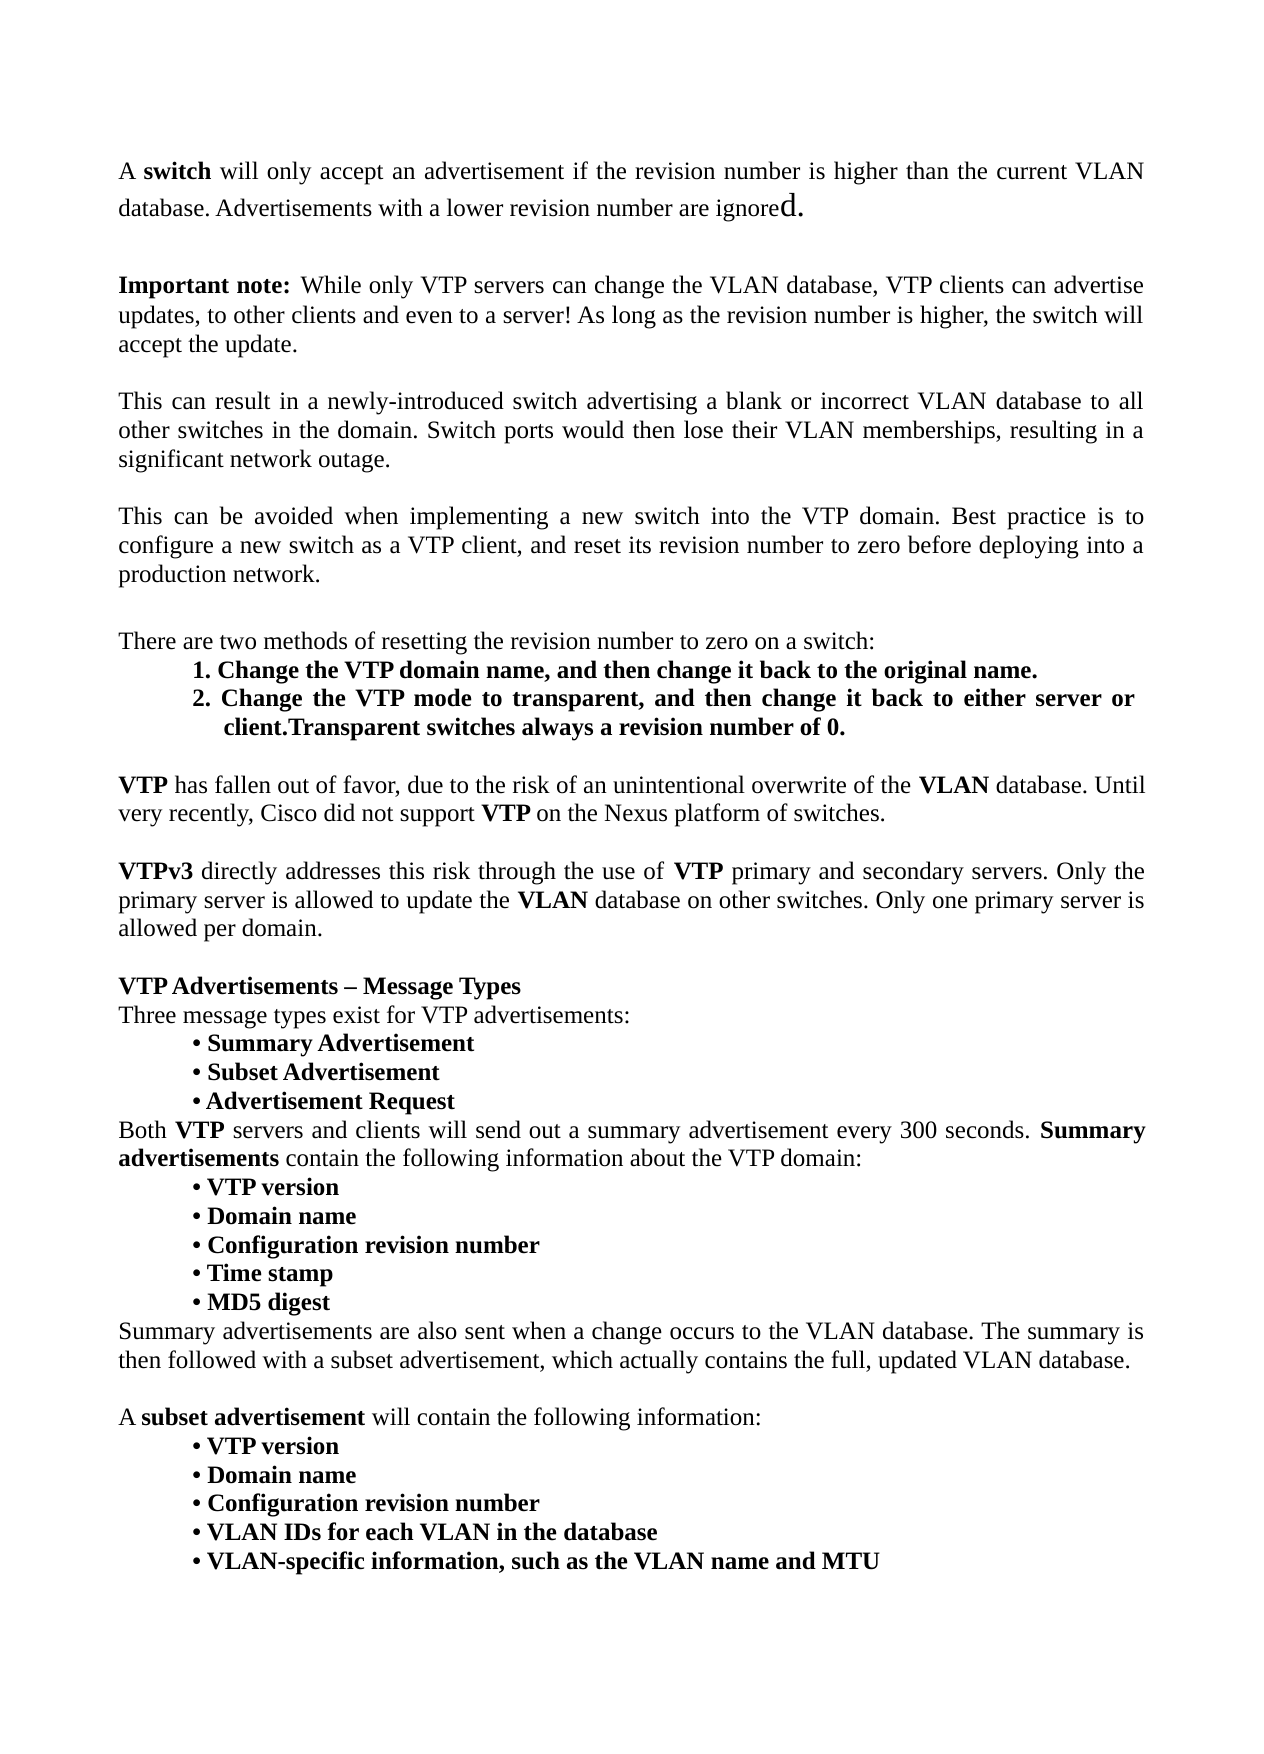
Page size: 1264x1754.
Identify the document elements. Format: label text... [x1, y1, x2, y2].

text 2. Change the VTP mode to transparent, and then change it back to either server or client.Transparent switches always a revision number of 0. [118, 683, 1146, 741]
text VTP Advertisements – Message Types [118, 971, 1146, 1000]
text A switch will only accept an advertisement if the revision number is higher than the current VLAN database. Advertisements with a lower revision number are ignored. [118, 156, 1146, 223]
text There are two methods of resetting the revision number to zero on a switch: [118, 626, 1146, 655]
text This can result in a newly-introduced switch advertising a blank or incorrect VLAN database to all other switches in the domain. Switch ports would then lose their VLAN memberships, resulting in a significant network outage. [118, 386, 1146, 473]
text • VTP version [118, 1172, 1146, 1201]
text • Time stamp [118, 1258, 1146, 1287]
text Summary advertisements are also sent when a change occurs to the VLAN database. The summary is then followed with a subset advertisement, which actually contains the full, updated VLAN database. [118, 1316, 1146, 1373]
text Three message types exist for VTP advertisements: [118, 1000, 1146, 1028]
text • VLAN IDs for each VLAN in the database [118, 1517, 1146, 1546]
text • Configuration revision number [118, 1488, 1146, 1517]
text • Domain name [118, 1460, 1146, 1488]
text • MD5 digest [118, 1287, 1146, 1316]
text • Advertisement Request [118, 1086, 1146, 1115]
text Important note: While only VTP servers can change the VLAN database, VTP clients can advertise updates, to other clients and even to a server! As long as the revision number is higher, the switch will accept the update. [118, 262, 1146, 358]
text Both VTP servers and clients will send out a summary advertisement every 300 seconds. Summary advertisements contain the following information about the VTP domain: [118, 1115, 1146, 1172]
text • VTP version [118, 1431, 1146, 1460]
text A subset advertisement will contain the following information: [118, 1402, 1146, 1431]
text 1. Change the VTP domain name, and then change it back to the original name. [118, 655, 1146, 683]
text • Configuration revision number [118, 1230, 1146, 1258]
text • Summary Advertisement [118, 1028, 1146, 1057]
text This can be avoided when implementing a new switch into the VTP domain. Best practice is to configure a new switch as a VTP client, and reset its revision number to zero before deploying into a production network. [118, 501, 1146, 588]
text • VLAN-specific information, such as the VLAN name and MTU [118, 1546, 1146, 1575]
text VTPv3 directly addresses this risk through the use of VTP primary and secondary servers. Only the primary server is allowed to update the VLAN database on other switches. Only one primary server is allowed per domain. [118, 856, 1146, 942]
text • Subset Advertisement [118, 1057, 1146, 1086]
text VTP has fallen out of favor, due to the risk of an unintentional overwrite of the VLAN database. Until very recently, Cisco did not support VTP on the Nexus platform of switches. [118, 770, 1146, 827]
text • Domain name [118, 1201, 1146, 1230]
